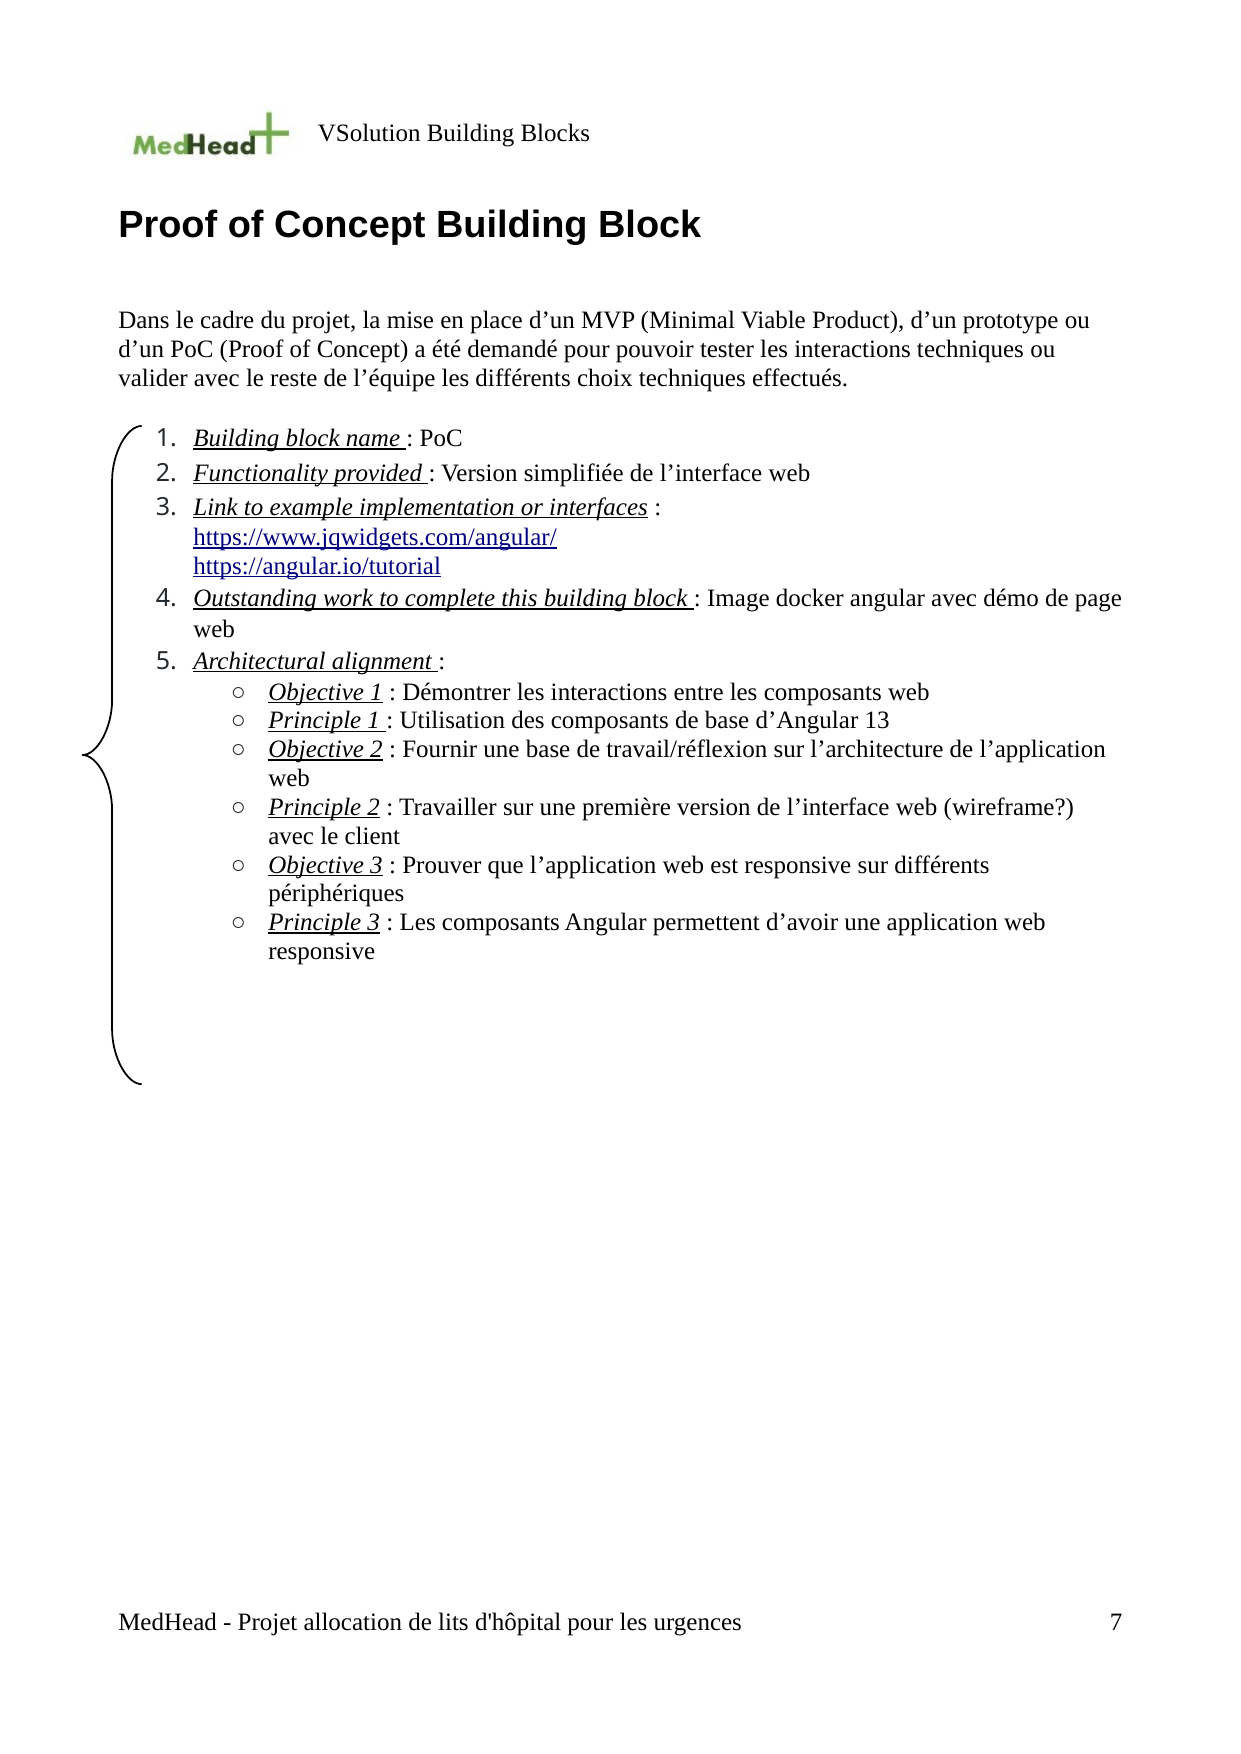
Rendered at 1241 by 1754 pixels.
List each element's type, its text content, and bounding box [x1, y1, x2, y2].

subtitle Proof of Concept Building Block [118, 201, 1122, 245]
list Architectural alignment : [156, 643, 1122, 677]
text Dans le cadre du projet, la mise en place d’un MVP (Minimal Viable Product), d’un prototype ou d’un PoC (Proof of Concept) a été demandé pour pouvoir tester les interactions techniques ou valider avec le reste de l’équipe les différents choix techniques effectués. [118, 305, 1122, 391]
list Objective 3 : Prouver que l’application web est responsive sur différents périphériques [231, 849, 1122, 907]
list Building block name : PoC [156, 420, 1122, 454]
list Outstanding work to complete this building block : Image docker angular avec démo de page web [156, 580, 1122, 643]
list Objective 2 : Fournir une base de travail/réflexion sur l’architecture de l’application web [231, 734, 1122, 792]
list Principle 3 : Les composants Angular permettent d’avoir une application web responsive [231, 907, 1122, 965]
picture [118, 105, 305, 160]
list Principle 1 : Utilisation des composants de base d’Angular 13 [231, 706, 1122, 734]
list Functionality provided : Version simplifiée de l’interface web [156, 454, 1122, 488]
list Link to example implementation or interfaces : https://www.jqwidgets.com/angular/ https://angular.io/tutorial [156, 488, 1122, 580]
list Principle 2 : Travailler sur une première version de l’interface web (wireframe?) avec le client [231, 792, 1122, 849]
list Objective 1 : Démontrer les interactions entre les composants web [231, 677, 1122, 706]
